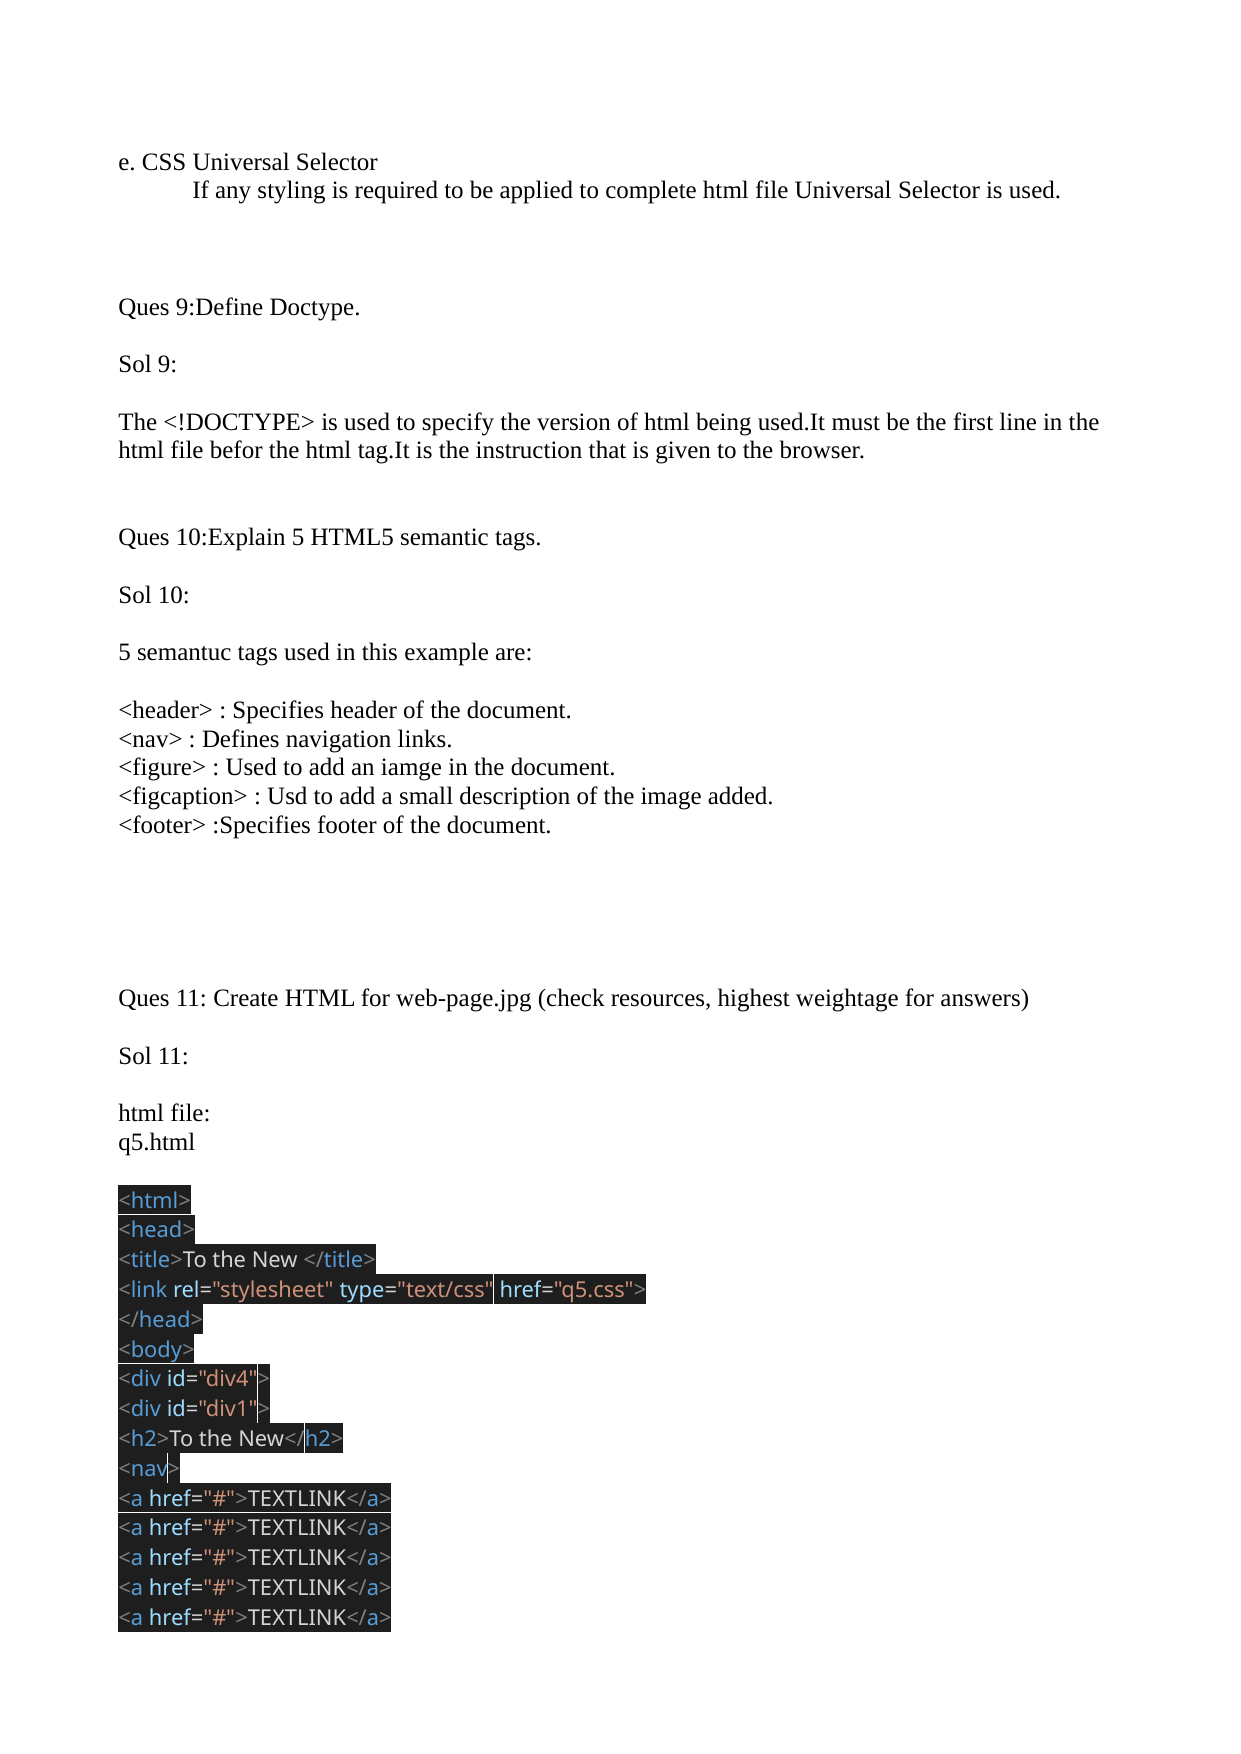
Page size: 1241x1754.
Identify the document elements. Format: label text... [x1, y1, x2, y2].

text <h2>To the New</h2> [118, 1423, 1122, 1453]
text <a href="#">TEXTLINK</a> [118, 1483, 1122, 1512]
text Ques 11: Create HTML for web-page.jpg (check resources, highest weightage for answers) [118, 983, 1122, 1012]
text <header> : Specifies header of the document. [118, 695, 1122, 724]
text <figure> : Used to add an iamge in the document. [118, 752, 1122, 781]
text Sol 11: [118, 1041, 1122, 1070]
text <a href="#">TEXTLINK</a> [118, 1602, 1122, 1632]
text <figcaption> : Usd to add a small description of the image added. [118, 781, 1122, 810]
text </head> [118, 1304, 1122, 1334]
text <nav> [118, 1453, 1122, 1483]
text <title>To the New </title> [118, 1244, 1122, 1274]
text <a href="#">TEXTLINK</a> [118, 1572, 1122, 1602]
text Sol 9: [118, 349, 1122, 378]
text <nav> : Defines navigation links. [118, 724, 1122, 752]
text <html> [118, 1185, 1122, 1214]
text html file: [118, 1098, 1122, 1127]
text Ques 9:Define Doctype. [118, 292, 1122, 320]
text Ques 10:Explain 5 HTML5 semantic tags. [118, 522, 1122, 551]
text <footer> :Specifies footer of the document. [118, 810, 1122, 839]
text If any styling is required to be applied to complete html file Universal Selector is used. [118, 176, 1122, 204]
text e. CSS Universal Selector [118, 147, 1122, 176]
text The <!DOCTYPE> is used to specify the version of html being used.It must be the first line in the html file befor the html tag.It is the instruction that is given to the browser. [118, 407, 1122, 464]
text <a href="#">TEXTLINK</a> [118, 1512, 1122, 1542]
text <div id="div1"> [118, 1393, 1122, 1423]
text Sol 10: [118, 580, 1122, 609]
text <div id="div4"> [118, 1363, 1122, 1393]
text q5.html [118, 1127, 1122, 1156]
text <a href="#">TEXTLINK</a> [118, 1542, 1122, 1572]
text <body> [118, 1334, 1122, 1363]
text 5 semantuc tags used in this example are: [118, 637, 1122, 666]
text <head> [118, 1214, 1122, 1244]
text <link rel="stylesheet" type="text/css" href="q5.css"> [118, 1274, 1122, 1304]
